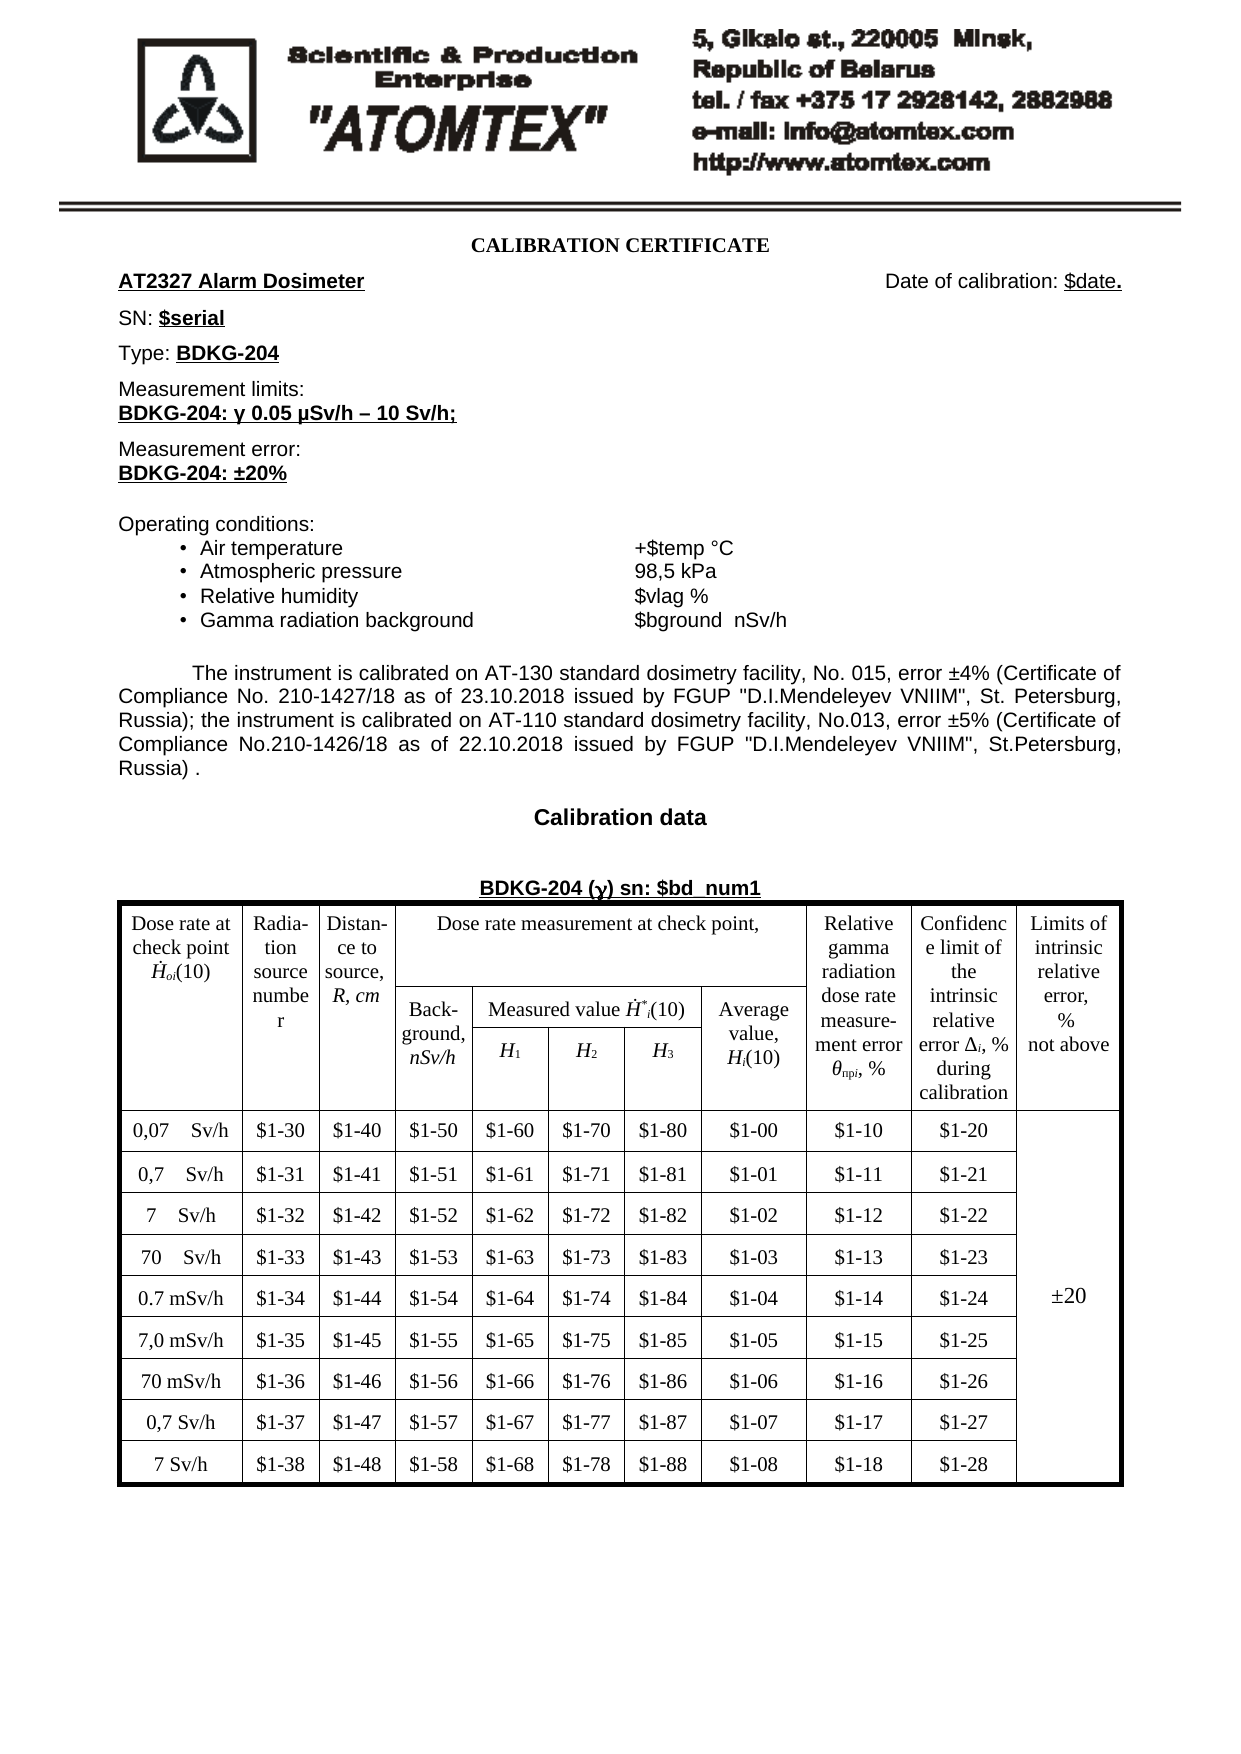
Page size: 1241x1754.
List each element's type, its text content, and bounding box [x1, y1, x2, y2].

table_cell $1-41 [320, 1152, 395, 1192]
text BDKG-204: ±20% [118, 461, 1122, 485]
table_cell $1-60 [473, 1111, 548, 1151]
table_cell $1-64 [473, 1276, 548, 1316]
text Measurement error: [118, 437, 1122, 461]
table_cell H3 [625, 1028, 701, 1109]
text Calibration data [118, 804, 1122, 830]
table_cell $1-84 [625, 1276, 701, 1316]
table_cell $1-48 [320, 1441, 395, 1482]
table_cell $1-87 [625, 1400, 701, 1440]
table_cell $1-53 [396, 1235, 472, 1275]
table_cell $1-25 [912, 1317, 1016, 1358]
table_cell $1-52 [396, 1193, 472, 1233]
table_cell $1-35 [243, 1317, 319, 1358]
table_cell $1-11 [807, 1152, 911, 1192]
table_cell $1-37 [243, 1400, 319, 1440]
table_cell Back-ground, nSv/h [396, 987, 472, 1109]
table_cell 70 Sv/h [122, 1235, 242, 1275]
table_cell $1-51 [396, 1152, 472, 1192]
table_cell $1-20 [912, 1111, 1016, 1151]
table_cell $1-88 [625, 1441, 701, 1482]
table_cell $1-72 [549, 1193, 624, 1233]
text CALIBRATION CERTIFICATE [118, 233, 1122, 257]
table_cell Distan-ce to source, R, сm [320, 906, 395, 1109]
table_cell $1-58 [396, 1441, 472, 1482]
table_cell $1-40 [320, 1111, 395, 1151]
table_cell $1-18 [807, 1441, 911, 1482]
table_cell $1-32 [243, 1193, 319, 1233]
table_cell $1-14 [807, 1276, 911, 1316]
table_cell $1-15 [807, 1317, 911, 1358]
table_cell $1-42 [320, 1193, 395, 1233]
table_cell $1-55 [396, 1317, 472, 1358]
table_cell $1-73 [549, 1235, 624, 1275]
table_cell $1-56 [396, 1359, 472, 1399]
table_cell $1-02 [702, 1193, 806, 1233]
table_cell $1-17 [807, 1400, 911, 1440]
text SN: $serial [118, 305, 1122, 329]
table_cell $1-30 [243, 1111, 319, 1151]
table_cell $1-61 [473, 1152, 548, 1192]
list Relative humidity $vlag % [179, 583, 1122, 607]
table_cell $1-07 [702, 1400, 806, 1440]
table_cell $1-34 [243, 1276, 319, 1316]
table_cell $1-77 [549, 1400, 624, 1440]
text AT2327 Alarm Dosimeter Date of calibration: $date. [118, 269, 1122, 293]
table_cell 7 Sv/h [122, 1441, 242, 1482]
list Air temperature +$temp °C [179, 535, 1122, 559]
table_cell $1-80 [625, 1111, 701, 1151]
table_cell $1-33 [243, 1235, 319, 1275]
table_cell $1-63 [473, 1235, 548, 1275]
table_cell Limits of intrinsic relative error, % not above [1017, 906, 1119, 1109]
table_cell $1-27 [912, 1400, 1016, 1440]
text The instrument is calibrated on AT-130 standard dosimetry facility, No. 015, error ±4% (Certificate of Compliance No. 210-1427/18 as of 23.10.2018 issued by FGUP "D.I.Mendeleyev VNIIM", St. Petersburg, Russia); the instrument is calibrated on AT-110 standard dosimetry facility, No.013, error ±5% (Certificate of Compliance No.210-1426/18 as of 22.10.2018 issued by FGUP "D.I.Mendeleyev VNIIM", St.Petersburg, Russia) . [118, 660, 1122, 780]
list Gamma radiation background $bground nSv/h [179, 607, 1122, 632]
table_cell $1-85 [625, 1317, 701, 1358]
text Operating conditions: [118, 511, 1122, 535]
table_cell $1-38 [243, 1441, 319, 1482]
table_cell $1-00 [702, 1111, 806, 1151]
table_cell $1-54 [396, 1276, 472, 1316]
table_cell Radia-tion source number [243, 906, 319, 1109]
table_cell 7 Sv/h [122, 1193, 242, 1233]
table_cell Measured value Ḣ*i(10) [473, 987, 701, 1027]
table_cell $1-66 [473, 1359, 548, 1399]
table_cell $1-03 [702, 1235, 806, 1275]
table_cell $1-74 [549, 1276, 624, 1316]
table_cell $1-23 [912, 1235, 1016, 1275]
text BDKG-204: γ 0.05 µSv/h – 10 Sv/h; [118, 401, 1122, 425]
table_cell Confidence limit of the intrinsic relative error Δi, % during calibration [912, 906, 1016, 1109]
table_cell $1-81 [625, 1152, 701, 1192]
table_cell 70 mSv/h [122, 1359, 242, 1399]
table_cell $1-22 [912, 1193, 1016, 1233]
table_cell 0,7 Sv/h [122, 1400, 242, 1440]
table_cell 0,07 Sv/h [122, 1111, 242, 1151]
table_cell $1-82 [625, 1193, 701, 1233]
table_cell $1-28 [912, 1441, 1016, 1482]
table_cell $1-26 [912, 1359, 1016, 1399]
table_cell $1-57 [396, 1400, 472, 1440]
table_cell $1-08 [702, 1441, 806, 1482]
list Atmospheric pressure 98,5 kPa [179, 559, 1122, 583]
table_cell $1-67 [473, 1400, 548, 1440]
table_cell $1-12 [807, 1193, 911, 1233]
table_cell 0,7 Sv/h [122, 1152, 242, 1192]
table_cell $1-45 [320, 1317, 395, 1358]
table_cell $1-10 [807, 1111, 911, 1151]
table_cell $1-62 [473, 1193, 548, 1233]
table_cell $1-83 [625, 1235, 701, 1275]
text Type: BDKG-204 [118, 341, 1122, 365]
table_cell $1-71 [549, 1152, 624, 1192]
picture [59, 29, 1182, 233]
table_cell $1-70 [549, 1111, 624, 1151]
table_cell 7,0 mSv/h [122, 1317, 242, 1358]
table_cell Relative gamma radiation dose rate measure-ment error θпрi, % [807, 906, 911, 1109]
table_cell $1-05 [702, 1317, 806, 1358]
table_cell $1-13 [807, 1235, 911, 1275]
table_cell H2 [549, 1028, 624, 1109]
table_cell $1-86 [625, 1359, 701, 1399]
table_cell $1-36 [243, 1359, 319, 1399]
table_cell $1-76 [549, 1359, 624, 1399]
table_cell $1-50 [396, 1111, 472, 1151]
table_cell ±20 [1017, 1111, 1119, 1482]
table_cell $1-31 [243, 1152, 319, 1192]
table_cell $1-24 [912, 1276, 1016, 1316]
table_cell H1 [473, 1028, 548, 1109]
table_cell $1-44 [320, 1276, 395, 1316]
table_cell $1-21 [912, 1152, 1016, 1192]
table_cell Dose rate at check point Ḣoi(10) [122, 906, 242, 1109]
table_cell $1-47 [320, 1400, 395, 1440]
table_cell $1-06 [702, 1359, 806, 1399]
table_cell 0.7 mSv/h [122, 1276, 242, 1316]
table_cell $1-65 [473, 1317, 548, 1358]
table_cell $1-04 [702, 1276, 806, 1316]
text Measurement limits: [118, 377, 1122, 401]
table_cell $1-01 [702, 1152, 806, 1192]
table_header BDKG-204 () sn: $bd_num1 [119, 854, 1121, 900]
table_cell $1-68 [473, 1441, 548, 1482]
table_cell $1-46 [320, 1359, 395, 1399]
table_cell $1-43 [320, 1235, 395, 1275]
table_cell $1-78 [549, 1441, 624, 1482]
table_cell $1-16 [807, 1359, 911, 1399]
table_cell Average value, Hi(10) [702, 987, 806, 1109]
table_cell Dose rate measurement at check point, [396, 906, 806, 986]
table_cell $1-75 [549, 1317, 624, 1358]
